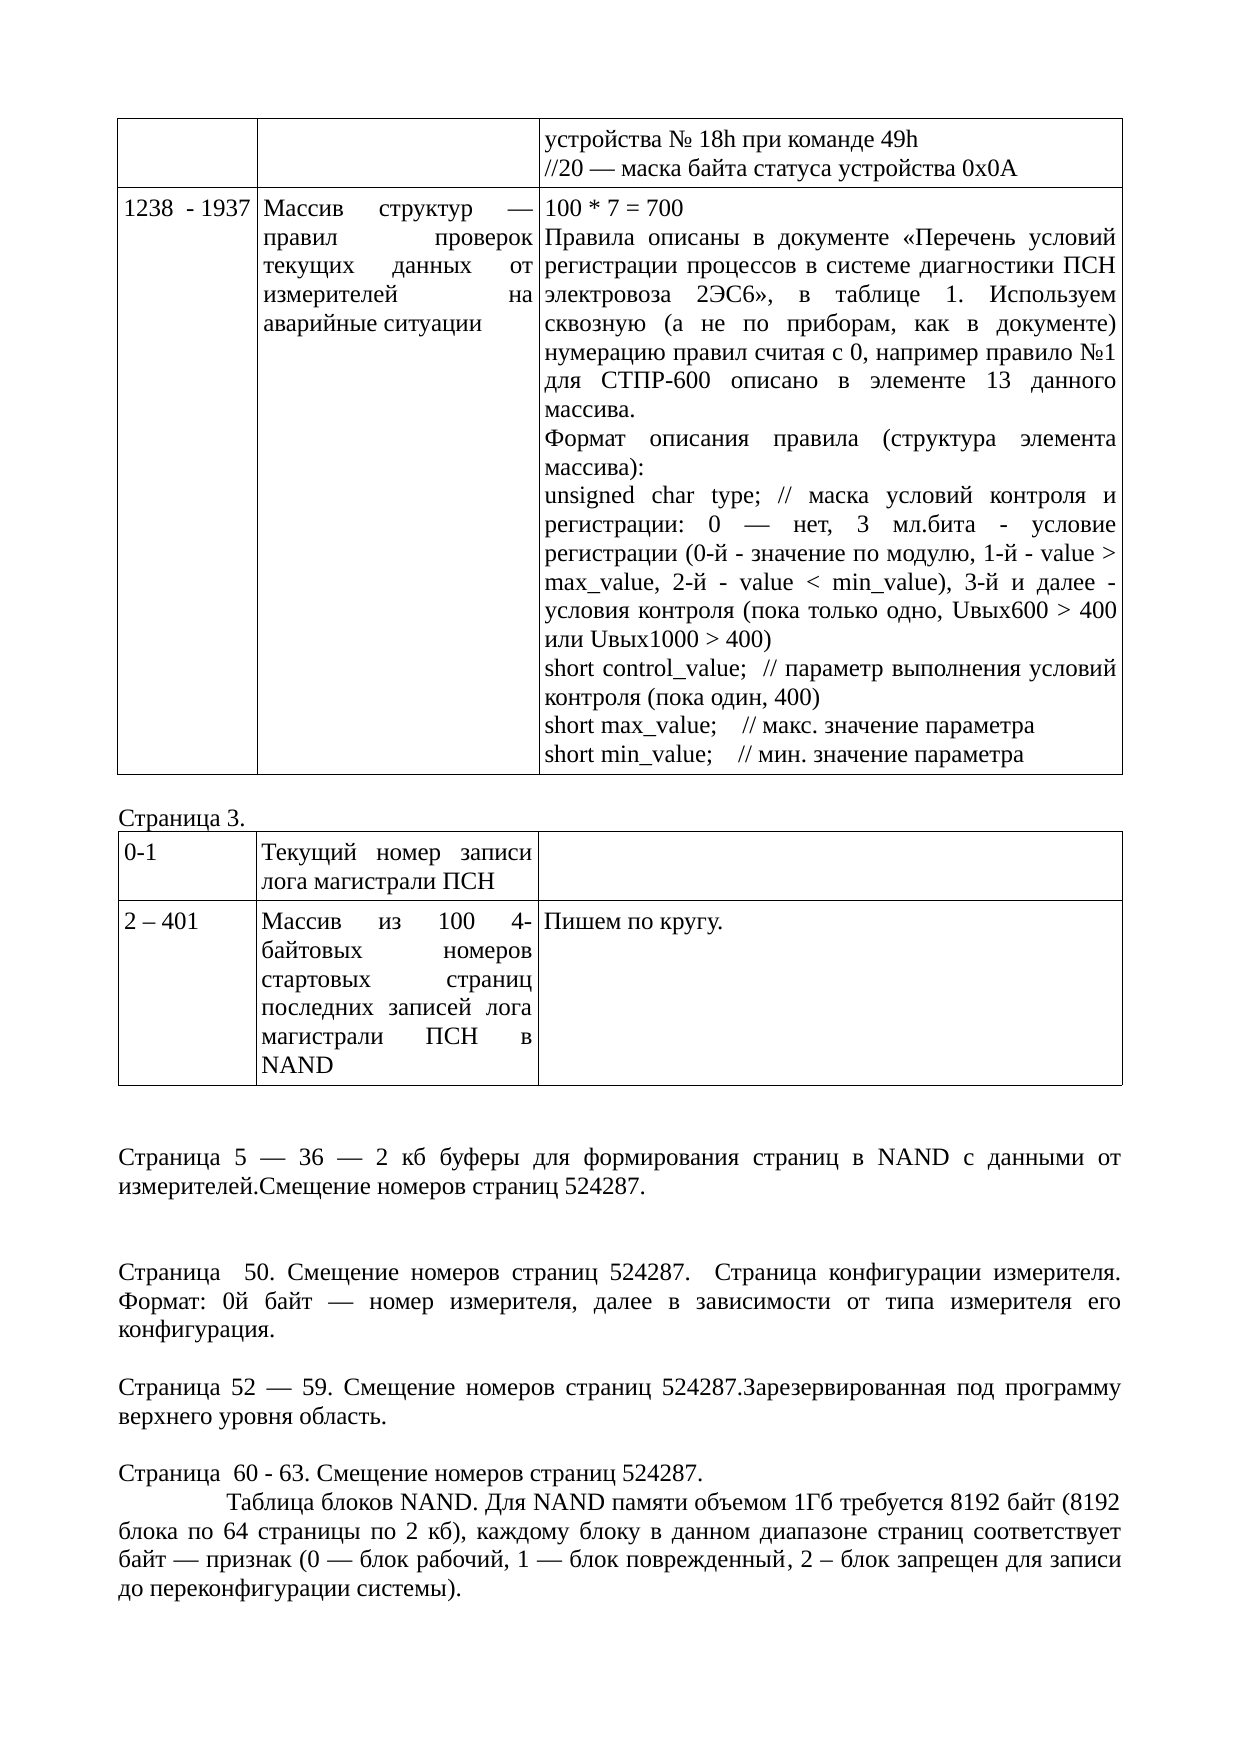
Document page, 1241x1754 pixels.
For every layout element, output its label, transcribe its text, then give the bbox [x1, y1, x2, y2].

text Страница 5 — 36 — 2 кб буферы для формирования страниц в NAND с данными от измерителей.Смещение номеров страниц 524287. [118, 1142, 1122, 1199]
text Страница 60 - 63. Смещение номеров страниц 524287. [118, 1458, 1122, 1487]
table_cell Пишем по кругу. [539, 901, 1122, 1084]
table_cell 2 – 401 [119, 901, 256, 1084]
table_cell [118, 119, 257, 187]
table_cell Массив структур — правил проверок текущих данных от измерителей на аварийные ситуации [258, 188, 539, 774]
table_cell 100 * 7 = 700 Правила описаны в документе «Перечень условий регистрации процессов в системе диагностики ПСН электровоза 2ЭС6», в таблице 1. Используем сквозную (а не по приборам, как в документе) нумерацию правил считая с 0, например правило №1 для СТПР-600 описано в элементе 13 данного массива. Формат описания правила (структура элемента массива): unsigned char type; // маска условий контроля и регистрации: 0 — нет, 3 мл.бита - условие регистрации (0-й - значение по модулю, 1-й - value > max_value, 2-й - value < min_value), 3-й и далее - условия контроля (пока только одно, Uвых600 > 400 или Uвых1000 > 400) short control_value; // параметр выполнения условий контроля (пока один, 400) short max_value; // макс. значение параметра short min_value; // мин. значение параметра [540, 188, 1122, 774]
text Страница 50. Смещение номеров страниц 524287. Страница конфигурации измерителя. Формат: 0й байт — номер измерителя, далее в зависимости от типа измерителя его конфигурация. [118, 1257, 1122, 1343]
text Страница 3. [118, 803, 1122, 831]
table_header 0-1 [119, 832, 256, 900]
table_cell [258, 119, 539, 187]
table_header [539, 832, 1122, 900]
table_header Текущий номер записи лога магистрали ПСН [257, 832, 538, 900]
text Страница 52 — 59. Смещение номеров страниц 524287.Зарезервированная под программу верхнего уровня область. [118, 1372, 1122, 1429]
table_cell Массив из 100 4- байтовых номеров стартовых страниц последних записей лога магистрали ПСН в NAND [257, 901, 538, 1084]
table_cell устройства № 18h при команде 49h //20 — маска байта статуса устройства 0x0A [540, 119, 1122, 187]
text Таблица блоков NAND. Для NAND памяти объемом 1Гб требуется 8192 байт (8192 блока по 64 страницы по 2 кб), каждому блоку в данном диапазоне страниц соответствует байт — признак (0 — блок рабочий, 1 — блок поврежденный, 2 – блок запрещен для записи до переконфигурации системы). [118, 1487, 1122, 1602]
table_cell 1238 - 1937 [118, 188, 257, 774]
